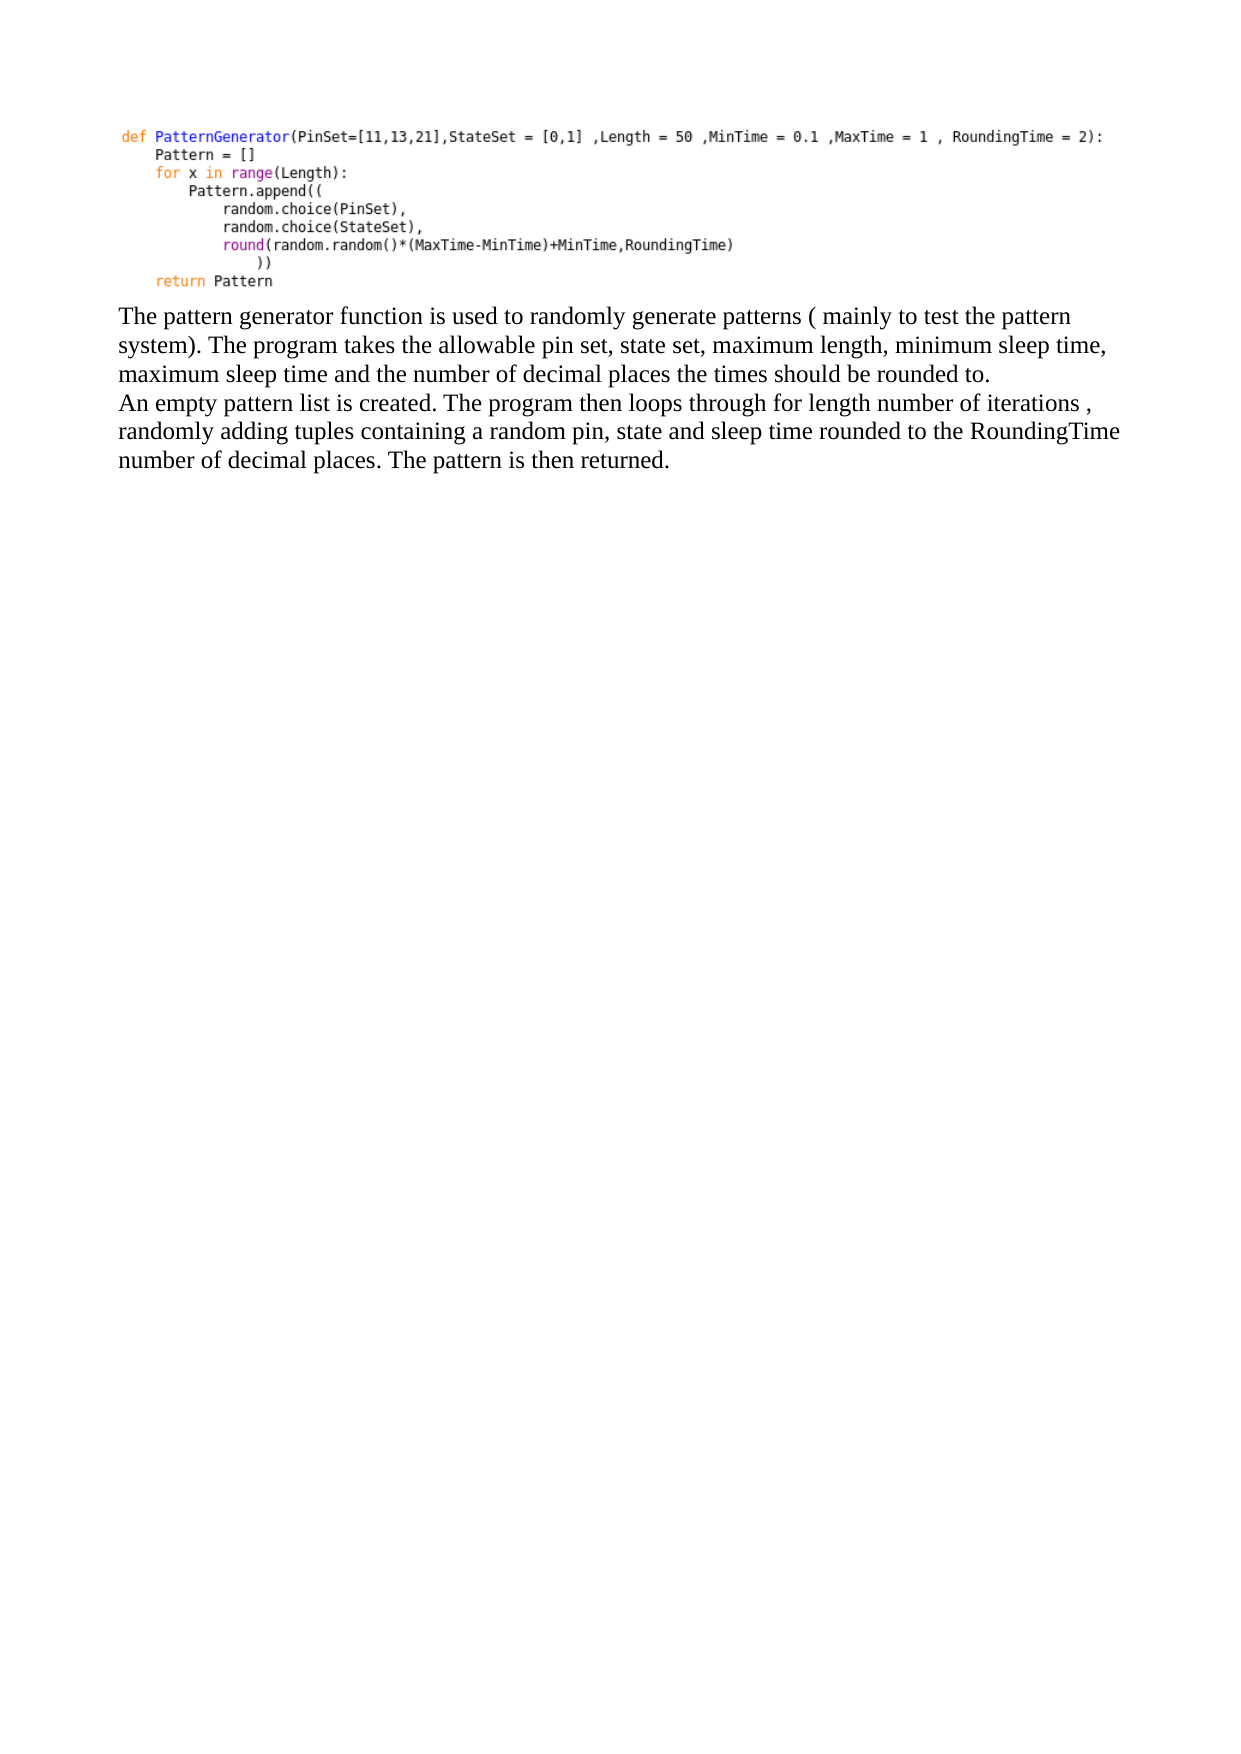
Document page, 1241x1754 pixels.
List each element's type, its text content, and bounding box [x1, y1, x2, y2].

text An empty pattern list is created. The program then loops through for length number of iterations , randomly adding tuples containing a random pin, state and sleep time rounded to the RoundingTime number of decimal places. The pattern is then returned. [118, 388, 1122, 474]
picture [118, 118, 1123, 302]
text The pattern generator function is used to randomly generate patterns ( mainly to test the pattern system). The program takes the allowable pin set, state set, maximum length, minimum sleep time, maximum sleep time and the number of decimal places the times should be rounded to. [118, 302, 1122, 388]
